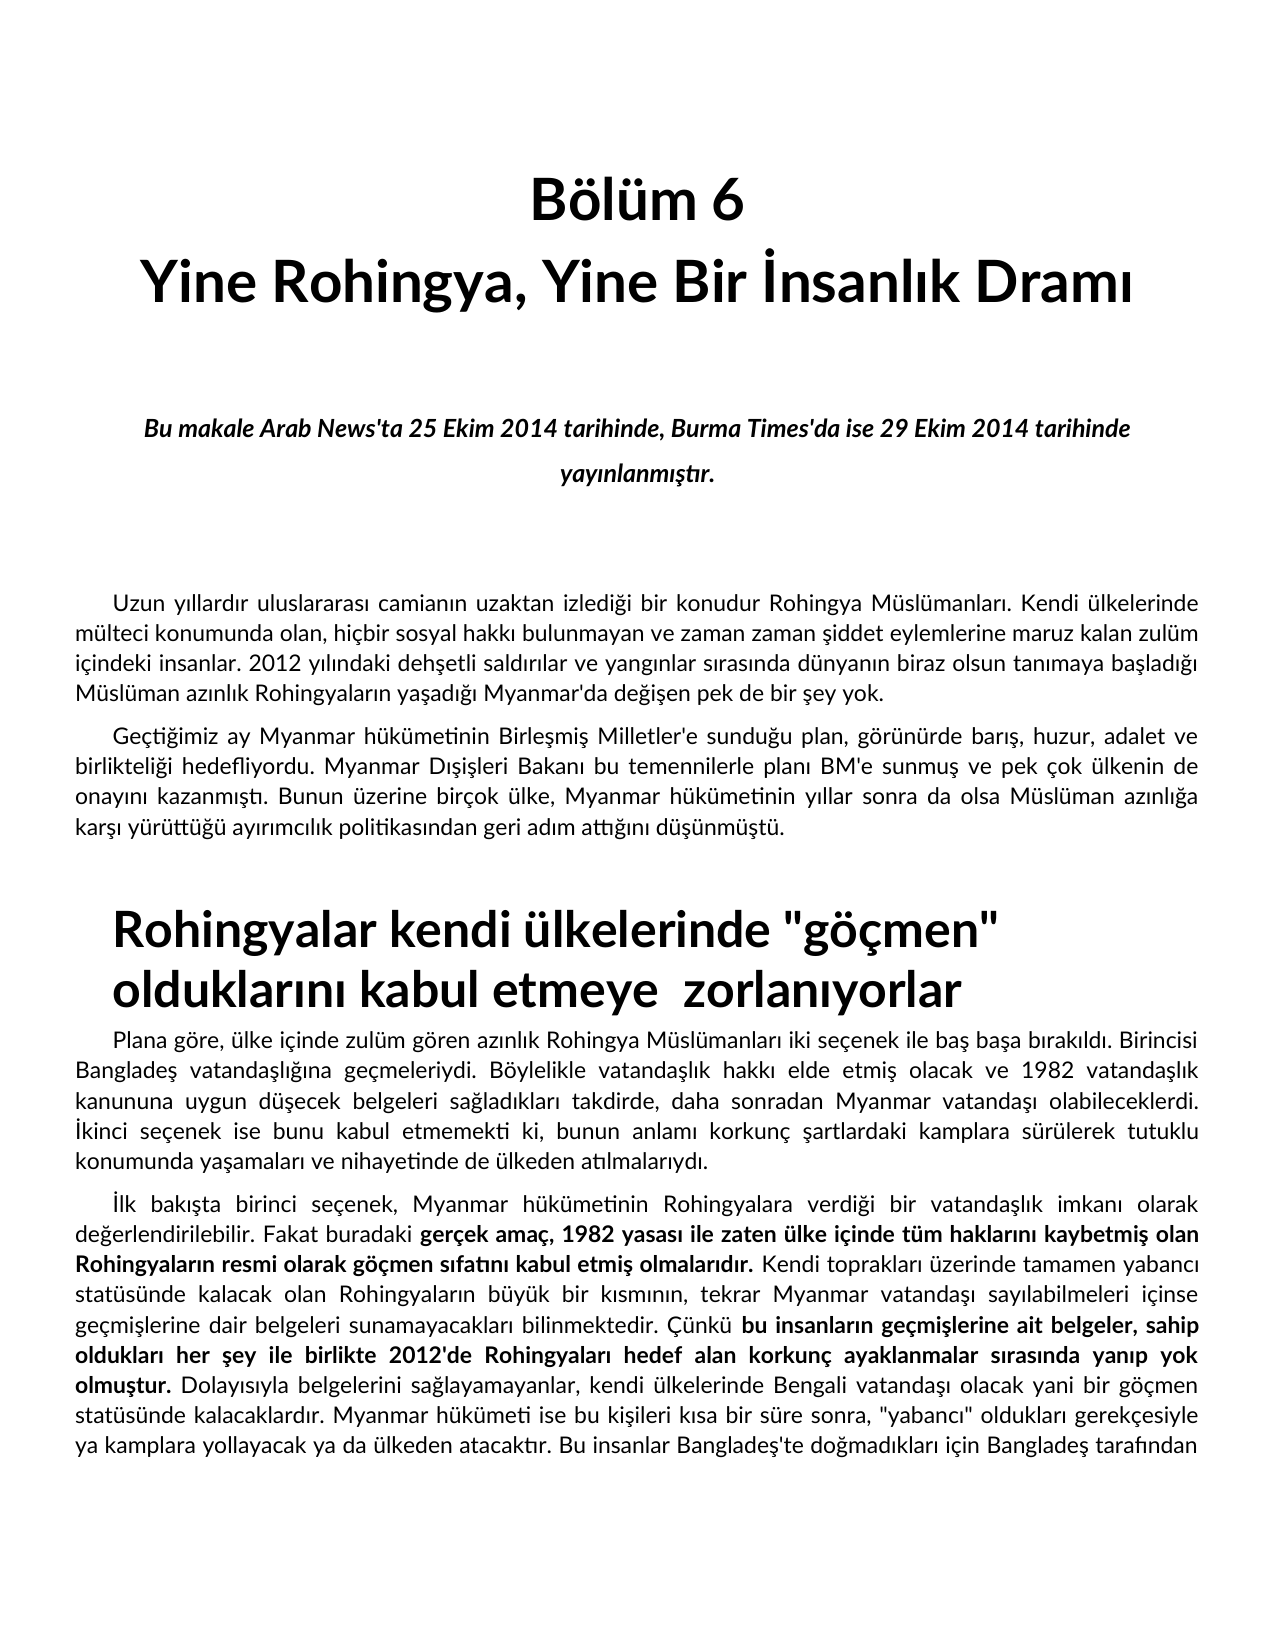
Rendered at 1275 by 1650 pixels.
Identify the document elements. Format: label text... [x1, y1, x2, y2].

text İlk bakışta birinci seçenek, Myanmar hükümetinin Rohingyalara verdiği bir vatandaşlık imkanı olarak değerlendirilebilir. Fakat buradaki gerçek amaç, 1982 yasası ile zaten ülke içinde tüm haklarını kaybetmiş olan Rohingyaların resmi olarak göçmen sıfatını kabul etmiş olmalarıdır. Kendi toprakları üzerinde tamamen yabancı statüsünde kalacak olan Rohingyaların büyük bir kısmının, tekrar Myanmar vatandaşı sayılabilmeleri içinse geçmişlerine dair belgeleri sunamayacakları bilinmektedir. Çünkü bu insanların geçmişlerine ait belgeler, sahip oldukları her şey ile birlikte 2012'de Rohingyaları hedef alan korkunç ayaklanmalar sırasında yanıp yok olmuştur. Dolayısıyla belgelerini sağlayamayanlar, kendi ülkelerinde Bengali vatandaşı olacak yani bir göçmen statüsünde kalacaklardır. Myanmar hükümeti ise bu kişileri kısa bir süre sonra, "yabancı" oldukları gerekçesiyle ya kamplara yollayacak ya da ülkeden atacaktır. Bu insanlar Bangladeş'te doğmadıkları için Bangladeş tarafından [75, 1189, 1200, 1459]
subtitle Bölüm 6 [75, 162, 1200, 232]
text Uzun yıllardır uluslararası camianın uzaktan izlediği bir konudur Rohingya Müslümanları. Kendi ülkelerinde mülteci konumunda olan, hiçbir sosyal hakkı bulunmayan ve zaman zaman şiddet eylemlerine maruz kalan zulüm içindeki insanlar. 2012 yılındaki dehşetli saldırılar ve yangınlar sırasında dünyanın biraz olsun tanımaya başladığı Müslüman azınlık Rohingyaların yaşadığı Myanmar'da değişen pek de bir şey yok. [75, 588, 1200, 706]
subtitle Yine Rohingya, Yine Bir İnsanlık Dramı [75, 245, 1200, 315]
text Geçtiğimiz ay Myanmar hükümetinin Birleşmiş Milletler'e sunduğu plan, görünürde barış, huzur, adalet ve birlikteliği hedefliyordu. Myanmar Dışişleri Bakanı bu temennilerle planı BM'e sunmuş ve pek çok ülkenin de onayını kazanmıştı. Bunun üzerine birçok ülke, Myanmar hükümetinin yıllar sonra da olsa Müslüman azınlığa karşı yürüttüğü ayırımcılık politikasından geri adım attığını düşünmüştü. [75, 722, 1200, 840]
text Plana göre, ülke içinde zulüm gören azınlık Rohingya Müslümanları iki seçenek ile baş başa bırakıldı. Birincisi Bangladeş vatandaşlığına geçmeleriydi. Böylelikle vatandaşlık hakkı elde etmiş olacak ve 1982 vatandaşlık kanununa uygun düşecek belgeleri sağladıkları takdirde, daha sonradan Myanmar vatandaşı olabileceklerdi. İkinci seçenek ise bunu kabul etmemekti ki, bunun anlamı korkunç şartlardaki kamplara sürülerek tutuklu konumunda yaşamaları ve nihayetinde de ülkeden atılmalarıydı. [75, 1026, 1200, 1174]
text Bu makale Arab News'ta 25 Ekim 2014 tarihinde, Burma Times'da ise 29 Ekim 2014 tarihinde yayınlanmıştır. [75, 413, 1200, 488]
subtitle Rohingyalar kendi ülkelerinde "göçmen" olduklarını kabul etmeye zorlanıyorlar [112, 898, 1200, 1018]
